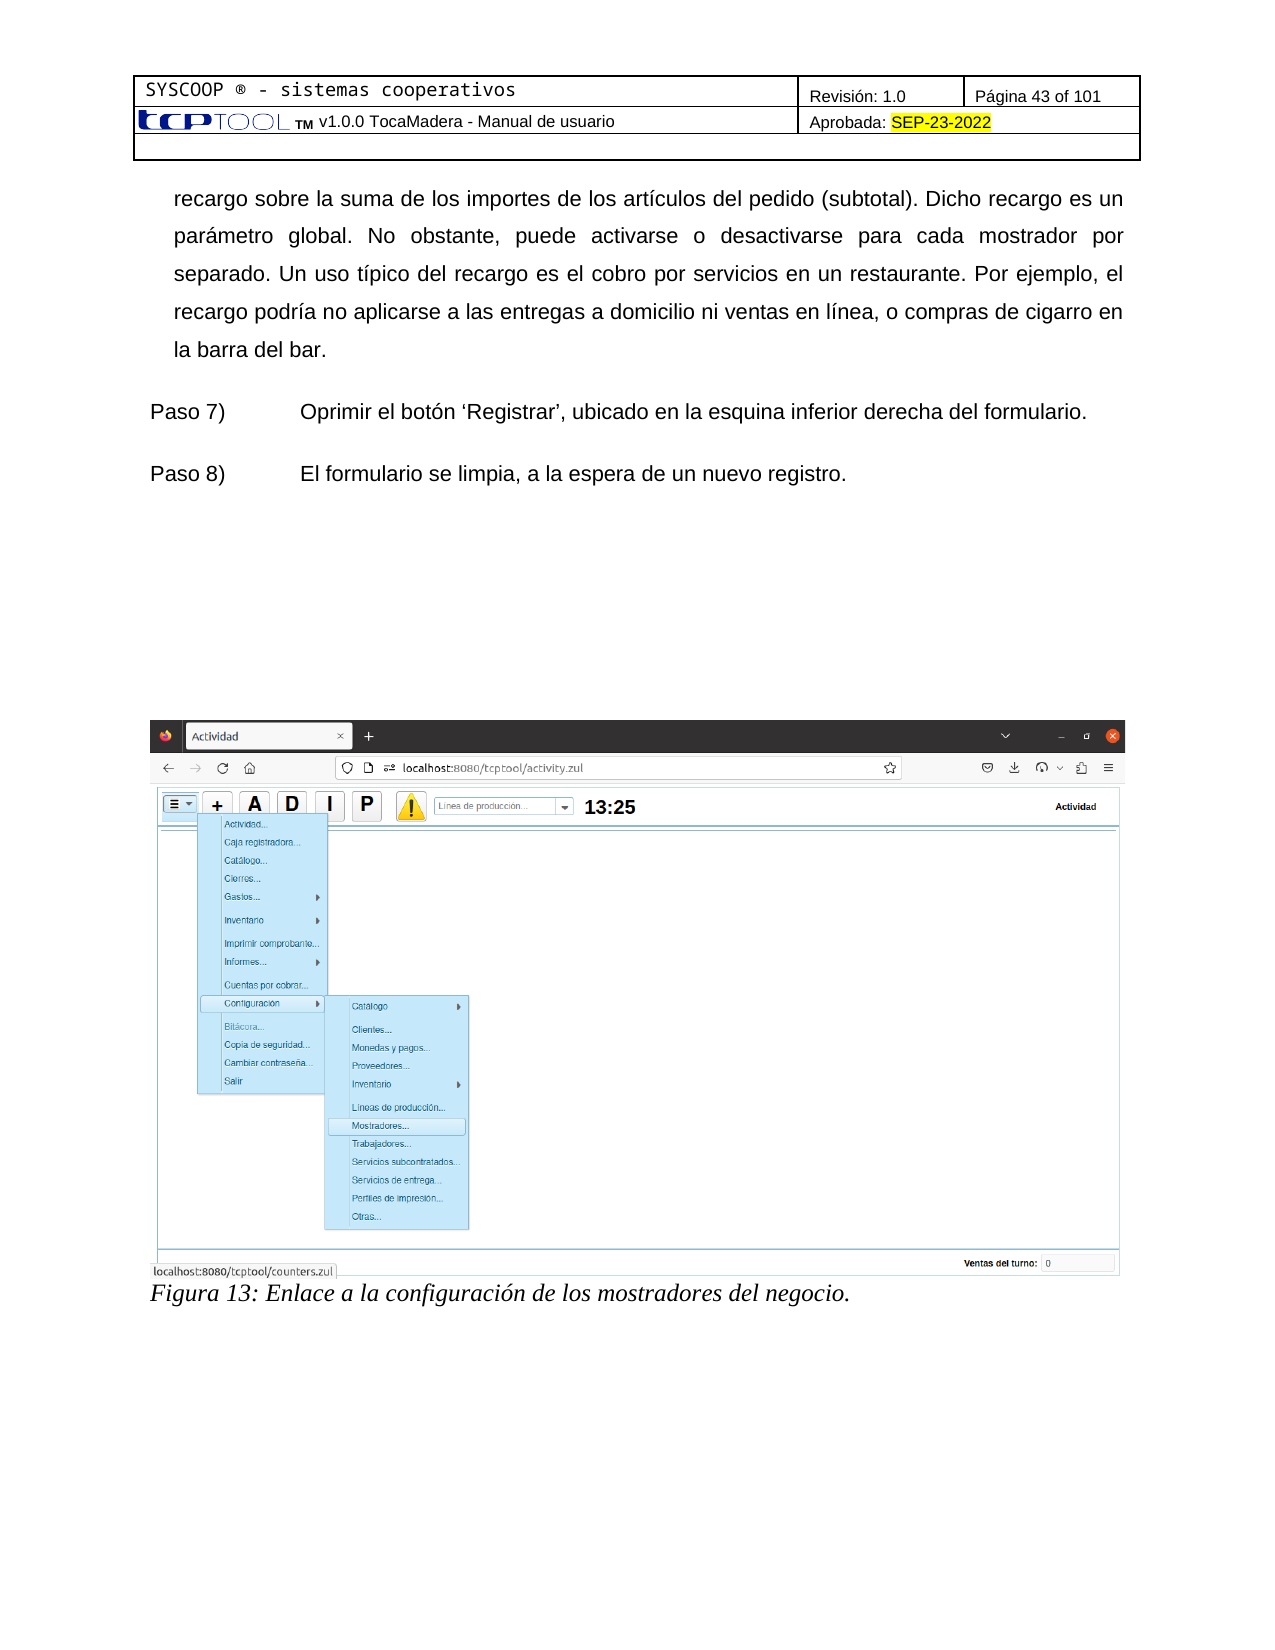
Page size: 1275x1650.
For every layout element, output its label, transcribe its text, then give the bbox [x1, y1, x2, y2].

list recargo sobre la suma de los importes de los artículos del pedido (subtotal). Dicho recargo es un parámetro global. No obstante, puede activarse o desactivarse para cada mostrador por separado. Un uso típico del recargo es el cobro por servicios en un restaurante. Por ejemplo, el recargo podría no aplicarse a las entregas a domicilio ni ventas en línea, o compras de cigarro en la barra del bar. [150, 186, 1125, 362]
list Oprimir el botón ‘Registrar’, ubicado en la esquina inferior derecha del formulario. [150, 399, 1125, 424]
text Figura 13: Enlace a la configuración de los mostradores del negocio. [150, 1279, 1125, 1307]
list El formulario se limpia, a la espera de un nuevo registro. [150, 460, 1125, 486]
picture [150, 720, 1125, 1279]
picture [138, 110, 290, 130]
